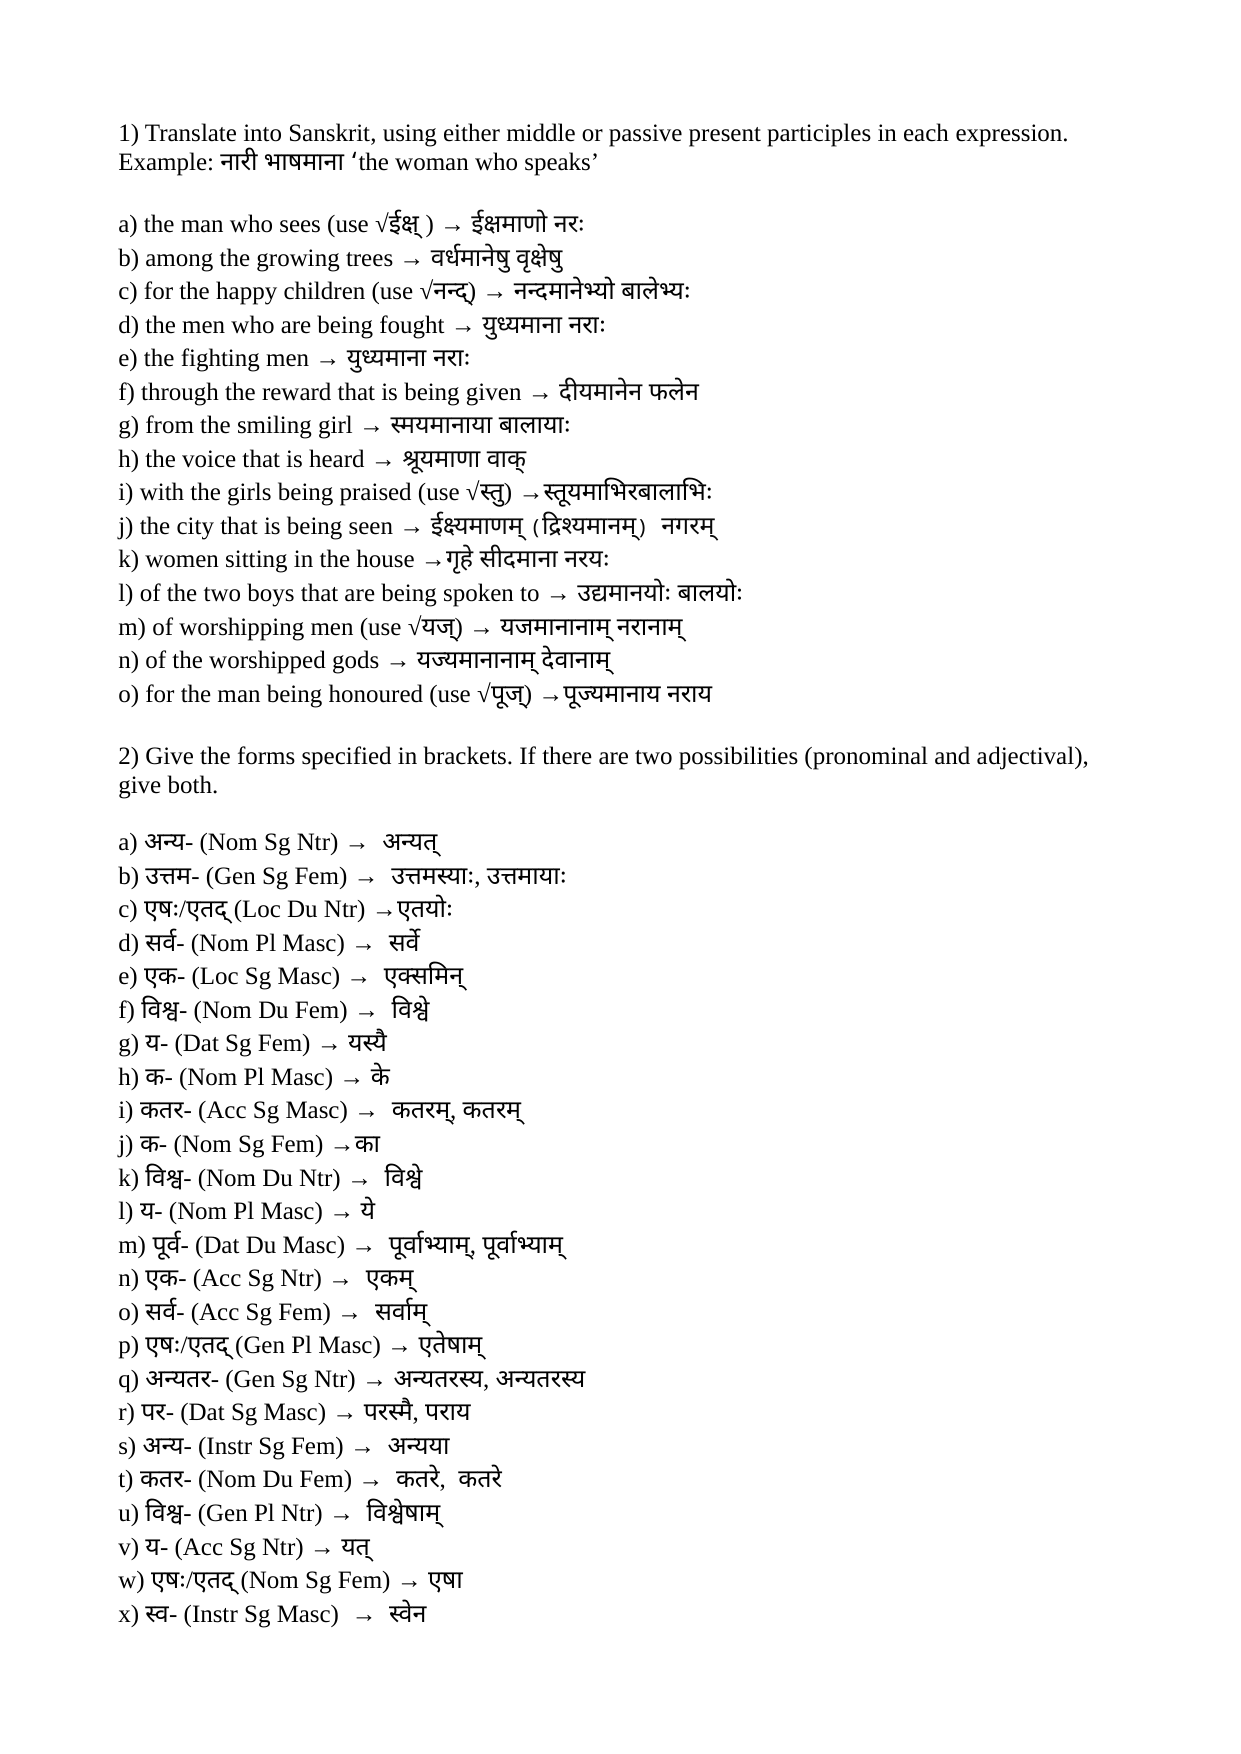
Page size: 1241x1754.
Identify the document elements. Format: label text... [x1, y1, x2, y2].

text g) य- (Dat Sg Fem) → यस्यै [118, 1028, 1122, 1062]
text i) with the girls being praised (use √स्तु) →स्तूयमाभिरबालाभिः [118, 477, 1122, 511]
text a) अन्य- (Nom Sg Ntr) → अन्यत् [118, 827, 1122, 861]
text m) of worshipping men (use √यज्) → यजमानानाम् नरानाम् [118, 612, 1122, 645]
text x) स्व- (Instr Sg Masc) → स्वेन [118, 1599, 1122, 1632]
text c) एषः/एतद् (Loc Du Ntr) →एतयोः [118, 894, 1122, 928]
text r) पर- (Dat Sg Masc) → परस्मै, पराय [118, 1397, 1122, 1431]
text j) क- (Nom Sg Fem) →का [118, 1129, 1122, 1163]
text k) women sitting in the house →गृहे सीदमाना नरयः [118, 544, 1122, 578]
text d) the men who are being fought → युध्यमाना नराः [118, 310, 1122, 343]
text o) for the man being honoured (use √पूज्) →पूज्यमानाय नराय [118, 679, 1122, 712]
text a) the man who sees (use √ईक्ष् ) → ईक्षमाणो नरः [118, 209, 1122, 243]
text j) the city that is being seen → ईक्ष्यमाणम् (द्रिश्यमानम्) नगरम् [118, 511, 1122, 544]
text d) सर्व- (Nom Pl Masc) → सर्वे [118, 928, 1122, 961]
text f) विश्व- (Nom Du Fem) → विश्वे [118, 995, 1122, 1028]
text b) among the growing trees → वर्धमानेषु वृक्षेषु [118, 243, 1122, 276]
text e) the fighting men → युध्यमाना नराः [118, 343, 1122, 377]
text g) from the smiling girl → स्मयमानाया बालायाः [118, 410, 1122, 444]
text 1) Translate into Sanskrit, using either middle or passive present participles in each ­expression. [118, 118, 1122, 147]
text v) य- (Acc Sg Ntr) → यत् [118, 1532, 1122, 1565]
text c) for the happy children (use √नन्द्) → नन्दमानेभ्यो बालेभ्यः [118, 276, 1122, 310]
text b) उत्तम- (Gen Sg Fem) → उत्तमस्याः, उत्तमायाः [118, 861, 1122, 894]
text f) through the reward that is being given → दीयमानेन फलेन [118, 377, 1122, 410]
text Example: नारी भाषमाना ‘the woman who speaks’ [118, 147, 1122, 180]
text m) पूर्व- (Dat Du Masc) → पूर्वाभ्याम्, पूर्वाभ्याम् [118, 1230, 1122, 1263]
text s) अन्य- (Instr Sg Fem) → अन्यया [118, 1431, 1122, 1464]
text h) क- (Nom Pl Masc) → के [118, 1062, 1122, 1096]
text give both. [118, 770, 1122, 798]
text w) एषः/एतद् (Nom Sg Fem) → एषा [118, 1565, 1122, 1599]
text o) सर्व- (Acc Sg Fem) → सर्वाम् [118, 1297, 1122, 1330]
text n) एक- (Acc Sg Ntr) → एकम् [118, 1263, 1122, 1297]
text k) विश्व- (Nom Du Ntr) → विश्वे [118, 1163, 1122, 1196]
text q) अन्यतर- (Gen Sg Ntr) → अन्यतरस्य, अन्यतरस्य [118, 1364, 1122, 1397]
text u) विश्व- (Gen Pl Ntr) → विश्वेषाम् [118, 1498, 1122, 1532]
text h) the voice that is heard → श्रूयमाणा वाक् [118, 444, 1122, 477]
text e) एक- (Loc Sg Masc) → एक्समिन् [118, 961, 1122, 995]
text 2) Give the forms specified in brackets. If there are two possibilities (pronominal and a­djectival), [118, 741, 1122, 770]
text t) कतर- (Nom Du Fem) → कतरे, कतरे [118, 1464, 1122, 1498]
text l) य- (Nom Pl Masc) → ये [118, 1196, 1122, 1230]
text p) एषः/एतद् (Gen Pl Masc) → एतेषाम् [118, 1330, 1122, 1364]
text l) of the two boys that are being spoken to → उद्यमानयोः बालयोः [118, 578, 1122, 612]
text n) of the worshipped gods → यज्यमानानाम् देवानाम् [118, 645, 1122, 679]
text i) कतर- (Acc Sg Masc) → कतरम्, कतरम् [118, 1096, 1122, 1129]
